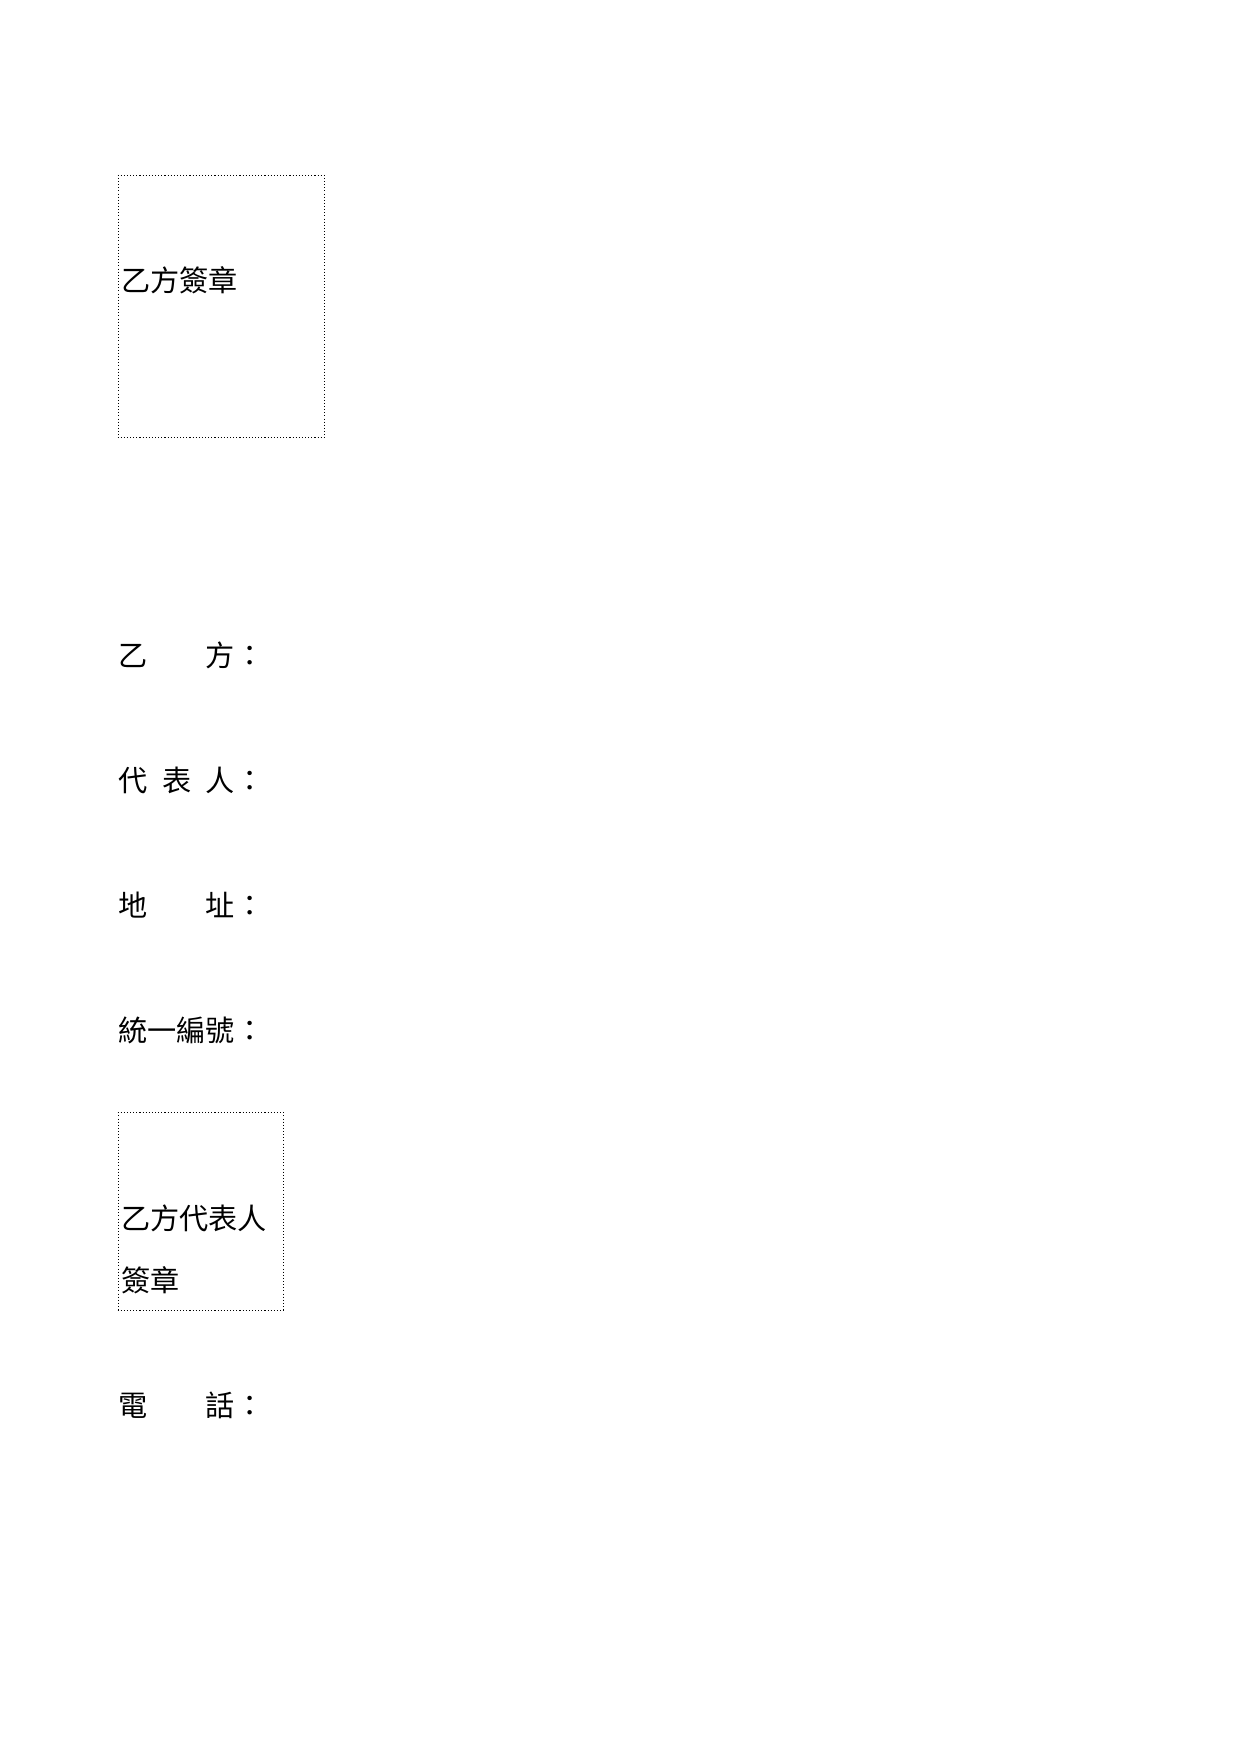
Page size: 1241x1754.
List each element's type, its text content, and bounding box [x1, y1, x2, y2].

text 代 表 人： [118, 737, 1107, 800]
table_header 乙方簽章 [118, 175, 324, 437]
text 統一編號： [118, 987, 1107, 1050]
table_header 乙方代表人簽章 [118, 1112, 283, 1310]
text 乙 方： [118, 612, 1107, 675]
text 地 址： [118, 862, 842, 925]
text 電 話： [118, 1362, 1107, 1425]
